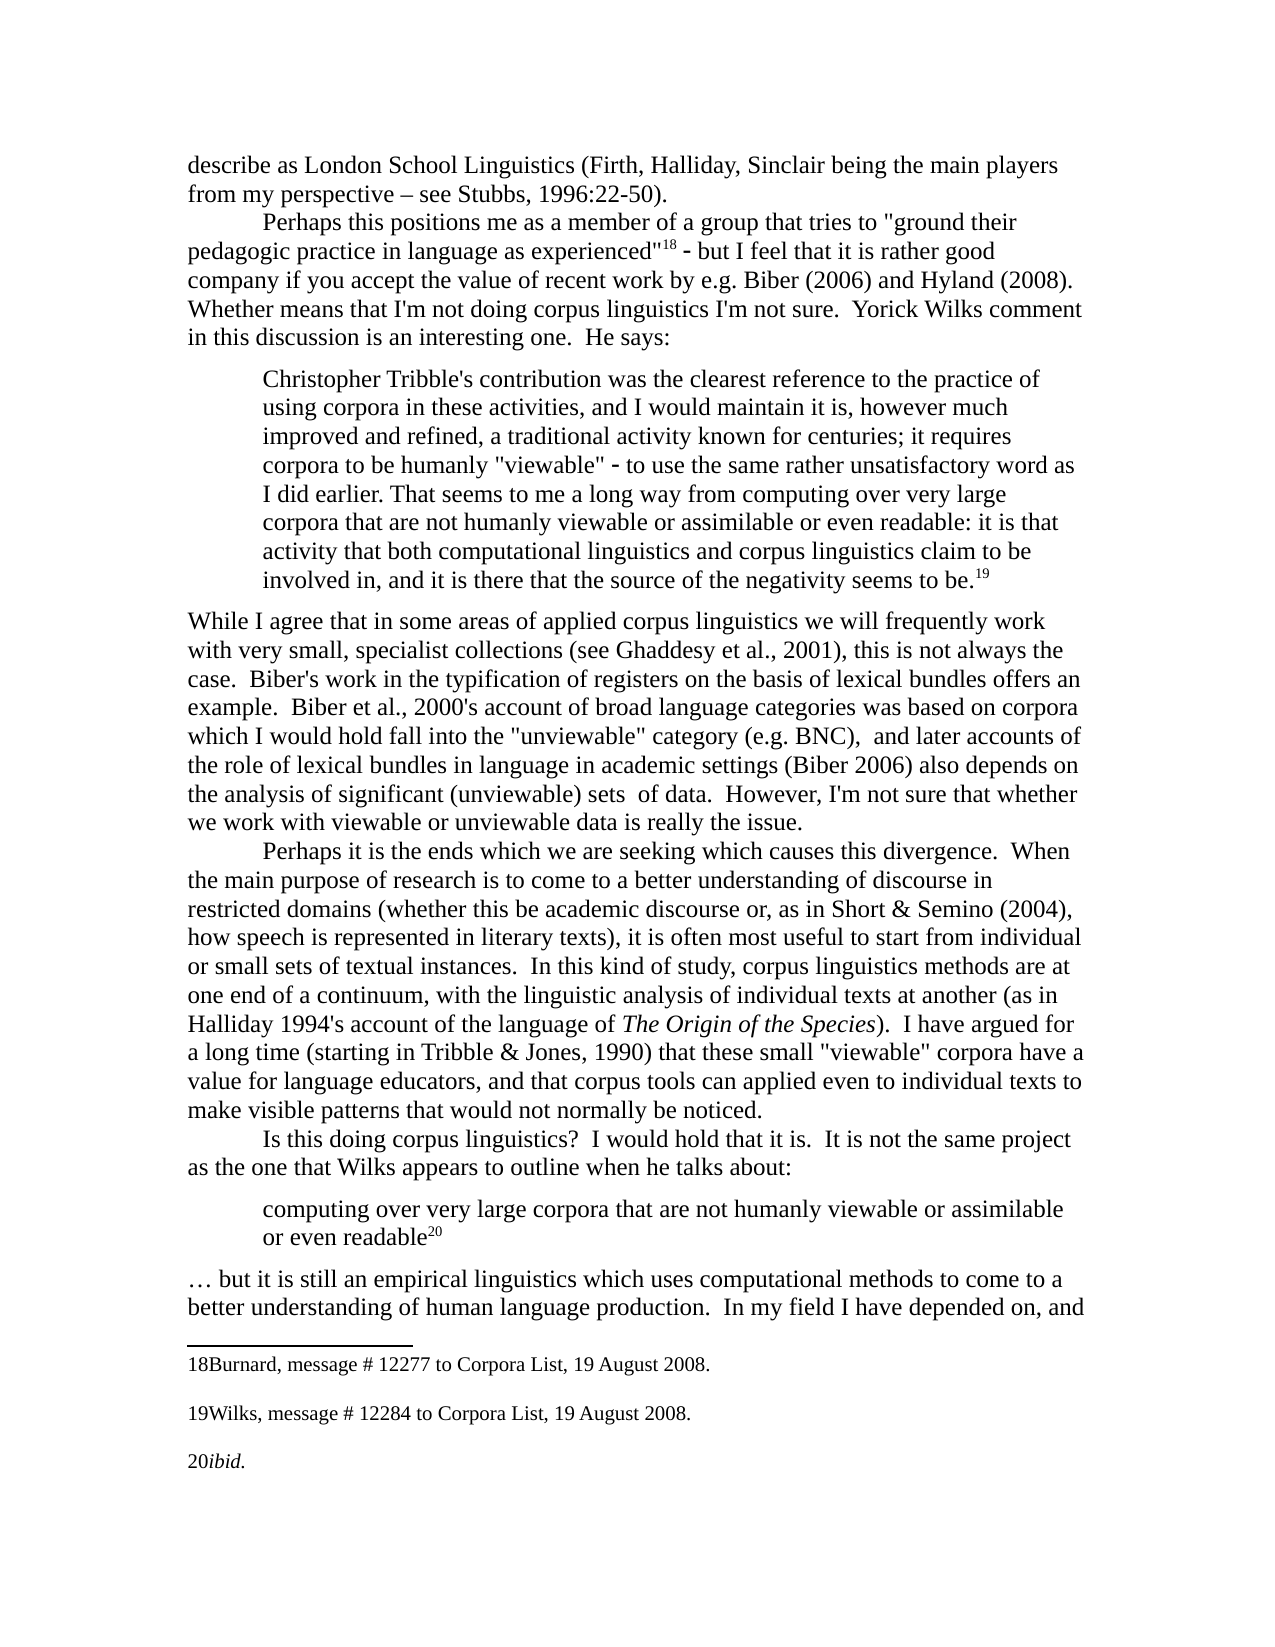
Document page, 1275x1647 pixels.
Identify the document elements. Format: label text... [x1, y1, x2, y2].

text ibid. [187, 1448, 1087, 1473]
text computing over very large corpora that are not humanly viewable or assimilable or even readable [262, 1194, 1087, 1251]
text Burnard, message # 12277 to Corpora List, 19 August 2008. [187, 1352, 1087, 1376]
text Christopher Tribble's contribution was the clearest reference to the practice of using corpora in these activities, and I would maintain it is, however much improved and refined, a traditional activity known for centuries; it requires corpora to be humanly "viewable"  to use the same rather unsatisfactory word as I did earlier. That seems to me a long way from computing over very large corpora that are not humanly viewable or assimilable or even readable: it is that activity that both computational linguistics and corpus linguistics claim to be involved in, and it is there that the source of the negativity seems to be. [262, 364, 1087, 594]
text Is this doing corpus linguistics? I would hold that it is. It is not the same project as the one that Wilks appears to outline when he talks about: [187, 1124, 1087, 1181]
text Wilks, message # 12284 to Corpora List, 19 August 2008. [187, 1400, 1087, 1424]
text … but it is still an empirical linguistics which uses computational methods to come to a better understanding of human language production. In my field I have depended on, and [187, 1264, 1087, 1321]
text Perhaps it is the ends which we are seeking which causes this divergence. When the main purpose of research is to come to a better understanding of discourse in restricted domains (whether this be academic discourse or, as in Short & Semino (2004), how speech is represented in literary texts), it is often most useful to start from individual or small sets of textual instances. In this kind of study, corpus linguistics methods are at one end of a continuum, with the linguistic analysis of individual texts at another (as in Halliday 1994's account of the language of The Origin of the Species). I have argued for a long time (starting in Tribble & Jones, 1990) that these small "viewable" corpora have a value for language educators, and that corpus tools can applied even to individual texts to make visible patterns that would not normally be noticed. [187, 836, 1087, 1124]
text While I agree that in some areas of applied corpus linguistics we will frequently work with very small, specialist collections (see Ghaddesy et al., 2001), this is not always the case. Biber's work in the typification of registers on the basis of lexical bundles offers an example. Biber et al., 2000's account of broad language categories was based on corpora which I would hold fall into the "unviewable" category (e.g. BNC), and later accounts of the role of lexical bundles in language in academic settings (Biber 2006) also depends on the analysis of significant (unviewable) sets of data. However, I'm not sure that whether we work with viewable or unviewable data is really the issue. [187, 606, 1087, 836]
text Perhaps this positions me as a member of a group that tries to "ground their pedagogic practice in language as experienced"  but I feel that it is rather good company if you accept the value of recent work by e.g. Biber (2006) and Hyland (2008). Whether means that I'm not doing corpus linguistics I'm not sure. Yorick Wilks comment in this discussion is an interesting one. He says: [187, 207, 1087, 351]
text describe as London School Linguistics (Firth, Halliday, Sinclair being the main players from my perspective – see Stubbs, 1996:22-50). [187, 150, 1087, 207]
